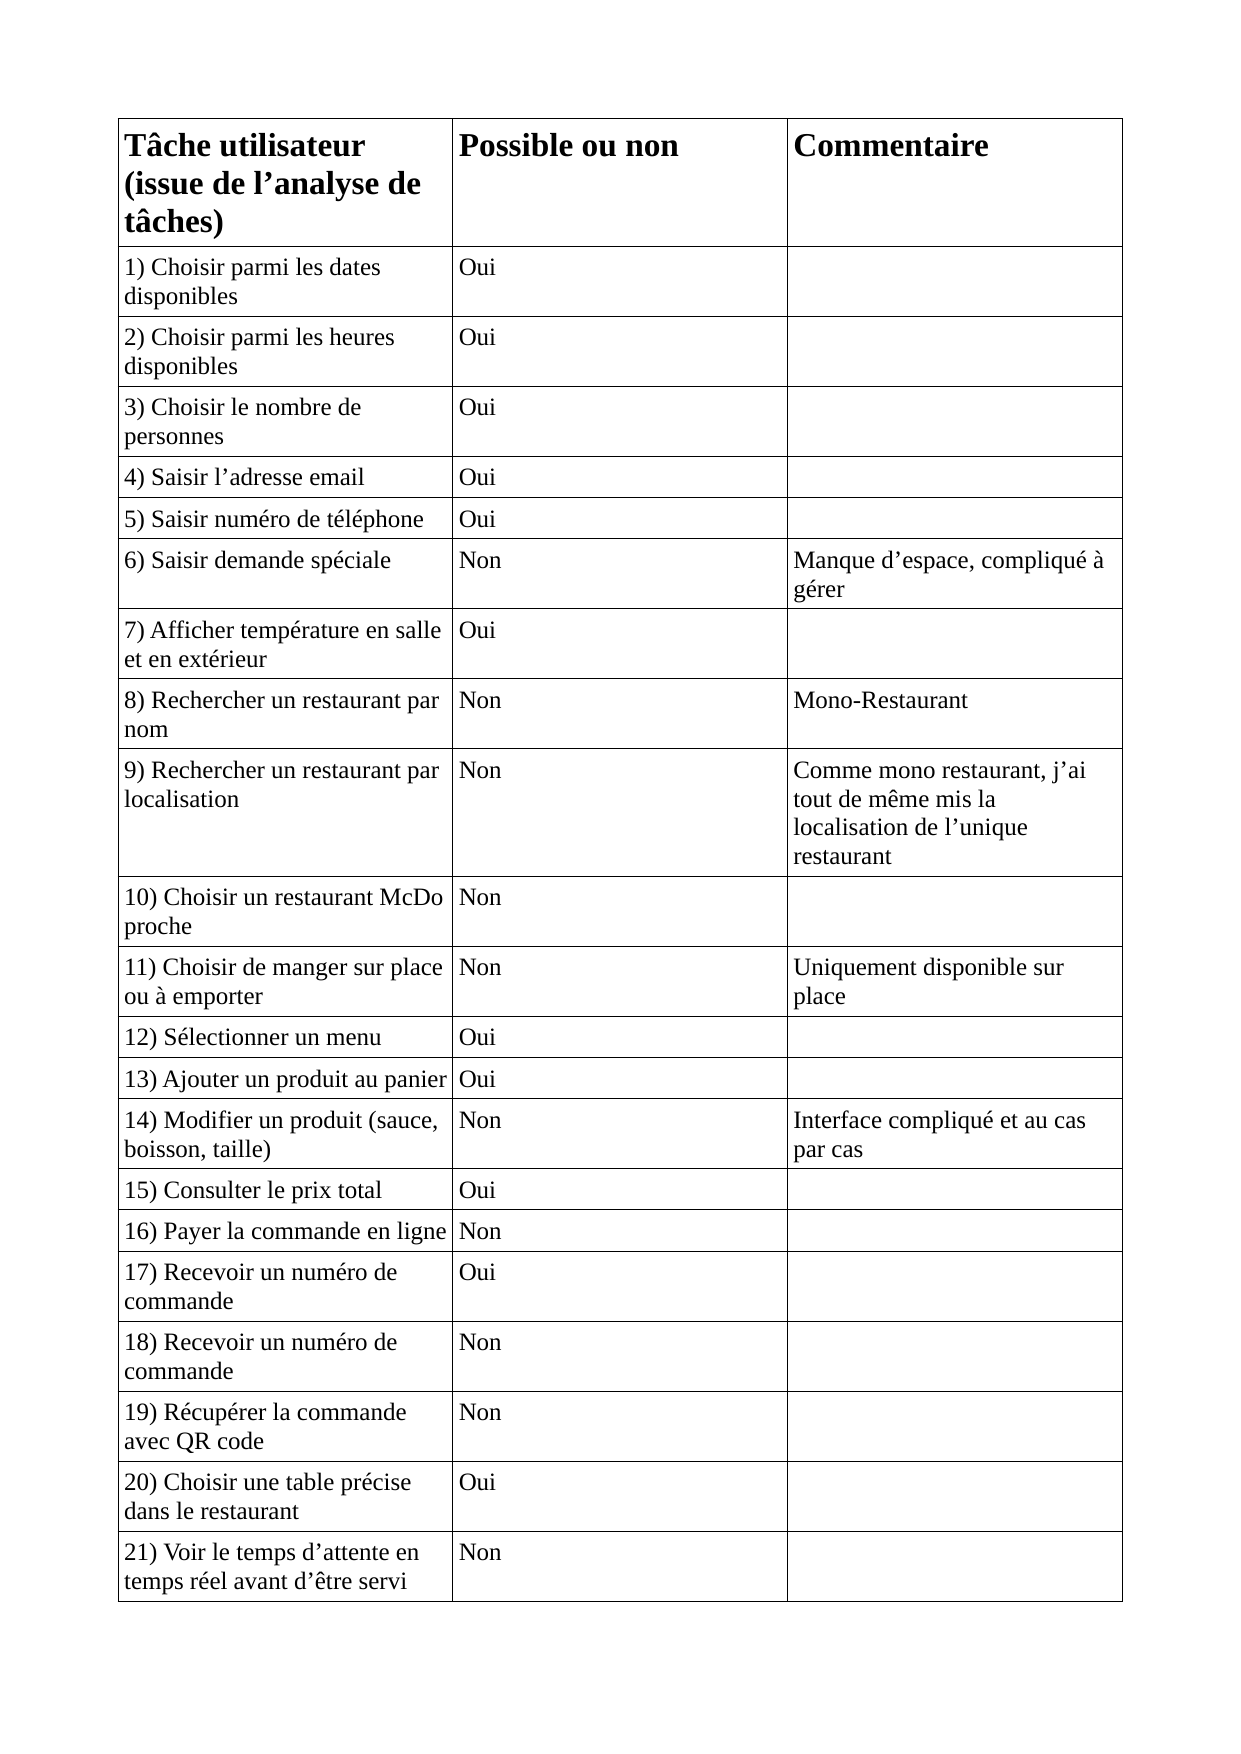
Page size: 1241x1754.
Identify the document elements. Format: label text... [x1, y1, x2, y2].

table_cell 7) Afficher température en salle et en extérieur [119, 609, 452, 678]
table_cell Oui [453, 1462, 787, 1531]
table_cell Oui [453, 1017, 787, 1057]
table_header Tâche utilisateur (issue de l’analyse de tâches) [119, 119, 452, 246]
table_cell Non [453, 679, 787, 748]
table_cell 14) Modifier un produit (sauce, boisson, taille) [119, 1099, 452, 1168]
table_cell Interface compliqué et au cas par cas [788, 1099, 1122, 1168]
table_cell 1) Choisir parmi les dates disponibles [119, 247, 452, 316]
table_cell 12) Sélectionner un menu [119, 1017, 452, 1057]
table_cell Comme mono restaurant, j’ai tout de même mis la localisation de l’unique restaurant [788, 749, 1122, 876]
table_cell 4) Saisir l’adresse email [119, 457, 452, 497]
table_cell Oui [453, 247, 787, 316]
table_cell Non [453, 1099, 787, 1168]
table_cell Oui [453, 498, 787, 538]
table_cell [788, 609, 1122, 678]
table_cell 5) Saisir numéro de téléphone [119, 498, 452, 538]
table_cell 16) Payer la commande en ligne [119, 1210, 452, 1251]
table_cell Oui [453, 457, 787, 497]
table_cell 2) Choisir parmi les heures disponibles [119, 317, 452, 386]
table_cell Uniquement disponible sur place [788, 947, 1122, 1016]
table_cell 13) Ajouter un produit au panier [119, 1058, 452, 1098]
table_cell [788, 317, 1122, 386]
table_cell [788, 877, 1122, 946]
table_cell 9) Rechercher un restaurant par localisation [119, 749, 452, 876]
table_cell [788, 1392, 1122, 1461]
table_cell Non [453, 1392, 787, 1461]
table_cell Non [453, 947, 787, 1016]
table_cell Non [453, 1322, 787, 1391]
table_cell Non [453, 749, 787, 876]
table_cell Manque d’espace, compliqué à gérer [788, 539, 1122, 608]
table_cell [788, 457, 1122, 497]
table_header Commentaire [788, 119, 1122, 246]
table_cell [788, 1210, 1122, 1251]
table_header Possible ou non [453, 119, 787, 246]
table_cell Oui [453, 609, 787, 678]
table_cell 17) Recevoir un numéro de commande [119, 1252, 452, 1321]
table_cell [788, 1252, 1122, 1321]
table_cell [788, 1169, 1122, 1209]
table_cell 6) Saisir demande spéciale [119, 539, 452, 608]
table_cell [788, 247, 1122, 316]
table_cell 10) Choisir un restaurant McDo proche [119, 877, 452, 946]
table_cell 8) Rechercher un restaurant par nom [119, 679, 452, 748]
table_cell 19) Récupérer la commande avec QR code [119, 1392, 452, 1461]
table_cell [788, 387, 1122, 456]
table_cell 20) Choisir une table précise dans le restaurant [119, 1462, 452, 1531]
table_cell [788, 1058, 1122, 1098]
table_cell [788, 1017, 1122, 1057]
table_cell 15) Consulter le prix total [119, 1169, 452, 1209]
table_cell Oui [453, 387, 787, 456]
table_cell 11) Choisir de manger sur place ou à emporter [119, 947, 452, 1016]
table_cell [788, 1532, 1122, 1601]
table_cell Non [453, 877, 787, 946]
table_cell [788, 1462, 1122, 1531]
table_cell Oui [453, 317, 787, 386]
table_cell Non [453, 1210, 787, 1251]
table_cell 3) Choisir le nombre de personnes [119, 387, 452, 456]
table_cell Oui [453, 1169, 787, 1209]
table_cell Non [453, 539, 787, 608]
table_cell [788, 498, 1122, 538]
table_cell Oui [453, 1058, 787, 1098]
table_cell Oui [453, 1252, 787, 1321]
table_cell [788, 1322, 1122, 1391]
table_cell 21) Voir le temps d’attente en temps réel avant d’être servi [119, 1532, 452, 1601]
table_cell Mono-Restaurant [788, 679, 1122, 748]
table_cell Non [453, 1532, 787, 1601]
table_cell 18) Recevoir un numéro de commande [119, 1322, 452, 1391]
